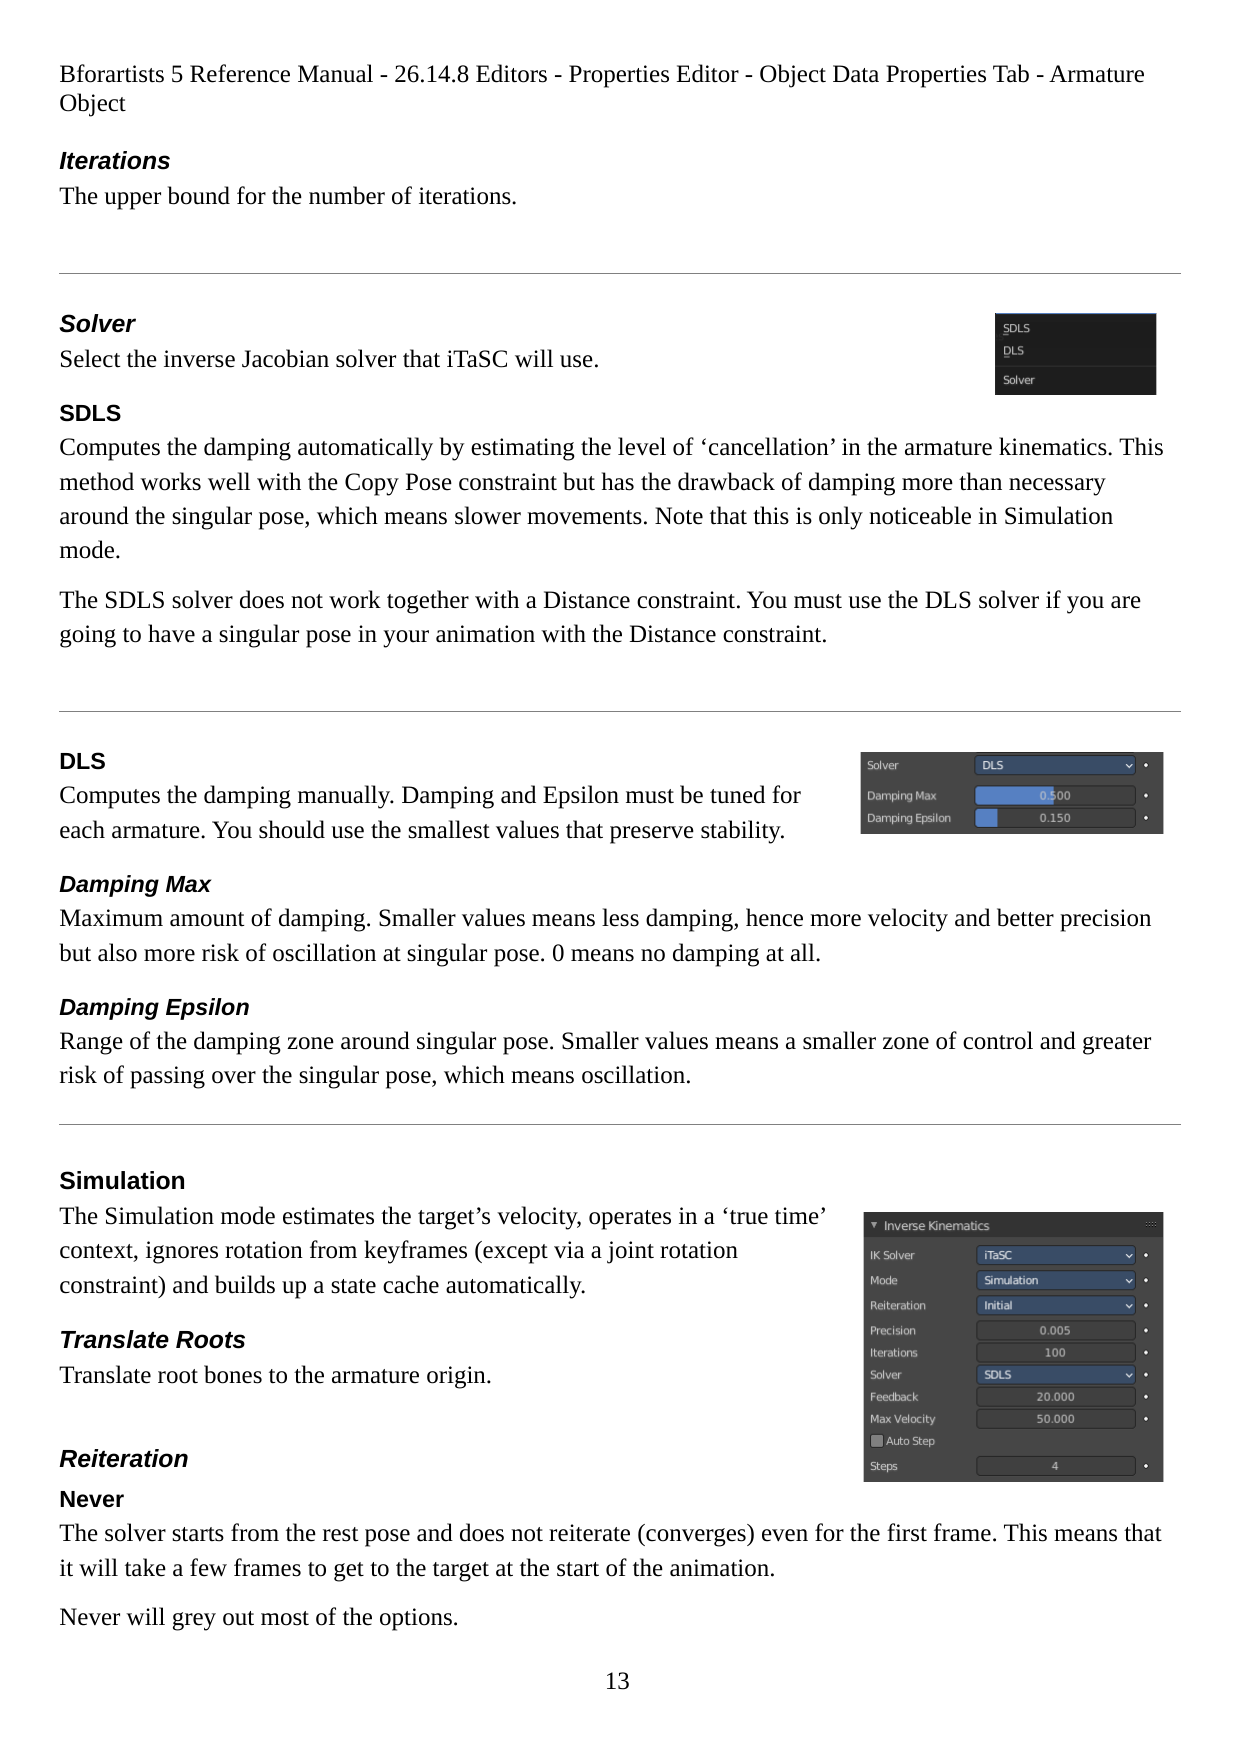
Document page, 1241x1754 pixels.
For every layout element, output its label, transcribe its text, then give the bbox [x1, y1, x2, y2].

subtitle Translate Roots [59, 1325, 863, 1354]
text The Simulation mode estimates the target’s velocity, operates in a ‘true time’ context, ignores rotation from keyframes (except via a joint rotation constraint) and builds up a state cache automatically. [59, 1201, 1181, 1299]
subtitle Damping Epsilon [59, 993, 1181, 1020]
subtitle DLS [59, 747, 1181, 774]
picture [860, 752, 1164, 834]
text Computes the damping manually. Damping and Epsilon must be tuned for each armature. You should use the smallest values that preserve stability. [59, 780, 1181, 844]
text Translate root bones to the armature origin. [59, 1360, 863, 1389]
subtitle SDLS [59, 399, 1181, 426]
text Maximum amount of damping. Smaller values means less damping, hence more velocity and better precision but also more risk of oscillation at singular pose. 0 means no damping at all. [59, 903, 1181, 966]
text Never will grey out most of the options. [59, 1602, 1181, 1631]
text Range of the damping zone around singular pose. Smaller values means a smaller zone of control and greater risk of passing over the singular pose, which means oscillation. [59, 1026, 1181, 1089]
text The solver starts from the rest pose and does not reiterate (converges) even for the first frame. This means that it will take a few frames to get to the target at the start of the animation. [59, 1518, 1181, 1581]
subtitle Iterations [59, 146, 1181, 174]
subtitle Never [59, 1485, 1181, 1512]
subtitle Solver [59, 309, 1181, 338]
picture [995, 313, 1157, 395]
subtitle [1164, 1444, 1181, 1473]
text Select the inverse Jacobian solver that iTaSC will use. [59, 344, 995, 373]
subtitle Reiteration [59, 1444, 863, 1473]
text The SDLS solver does not work together with a Distance constraint. You must use the DLS solver if you are going to have a singular pose in your animation with the Distance constraint. [59, 585, 1181, 648]
text Computes the damping automatically by estimating the level of ‘cancellation’ in the armature kinematics. This method works well with the Copy Pose constraint but has the drawback of damping more than necessary around the singular pose, which means slower movements. Note that this is only noticeable in Simulation mode. [59, 432, 1181, 564]
picture [863, 1212, 1164, 1482]
text The upper bound for the number of iterations. [59, 181, 1181, 209]
subtitle Simulation [59, 1166, 1181, 1195]
subtitle Damping Max [59, 870, 1181, 897]
subtitle [1164, 1325, 1181, 1354]
